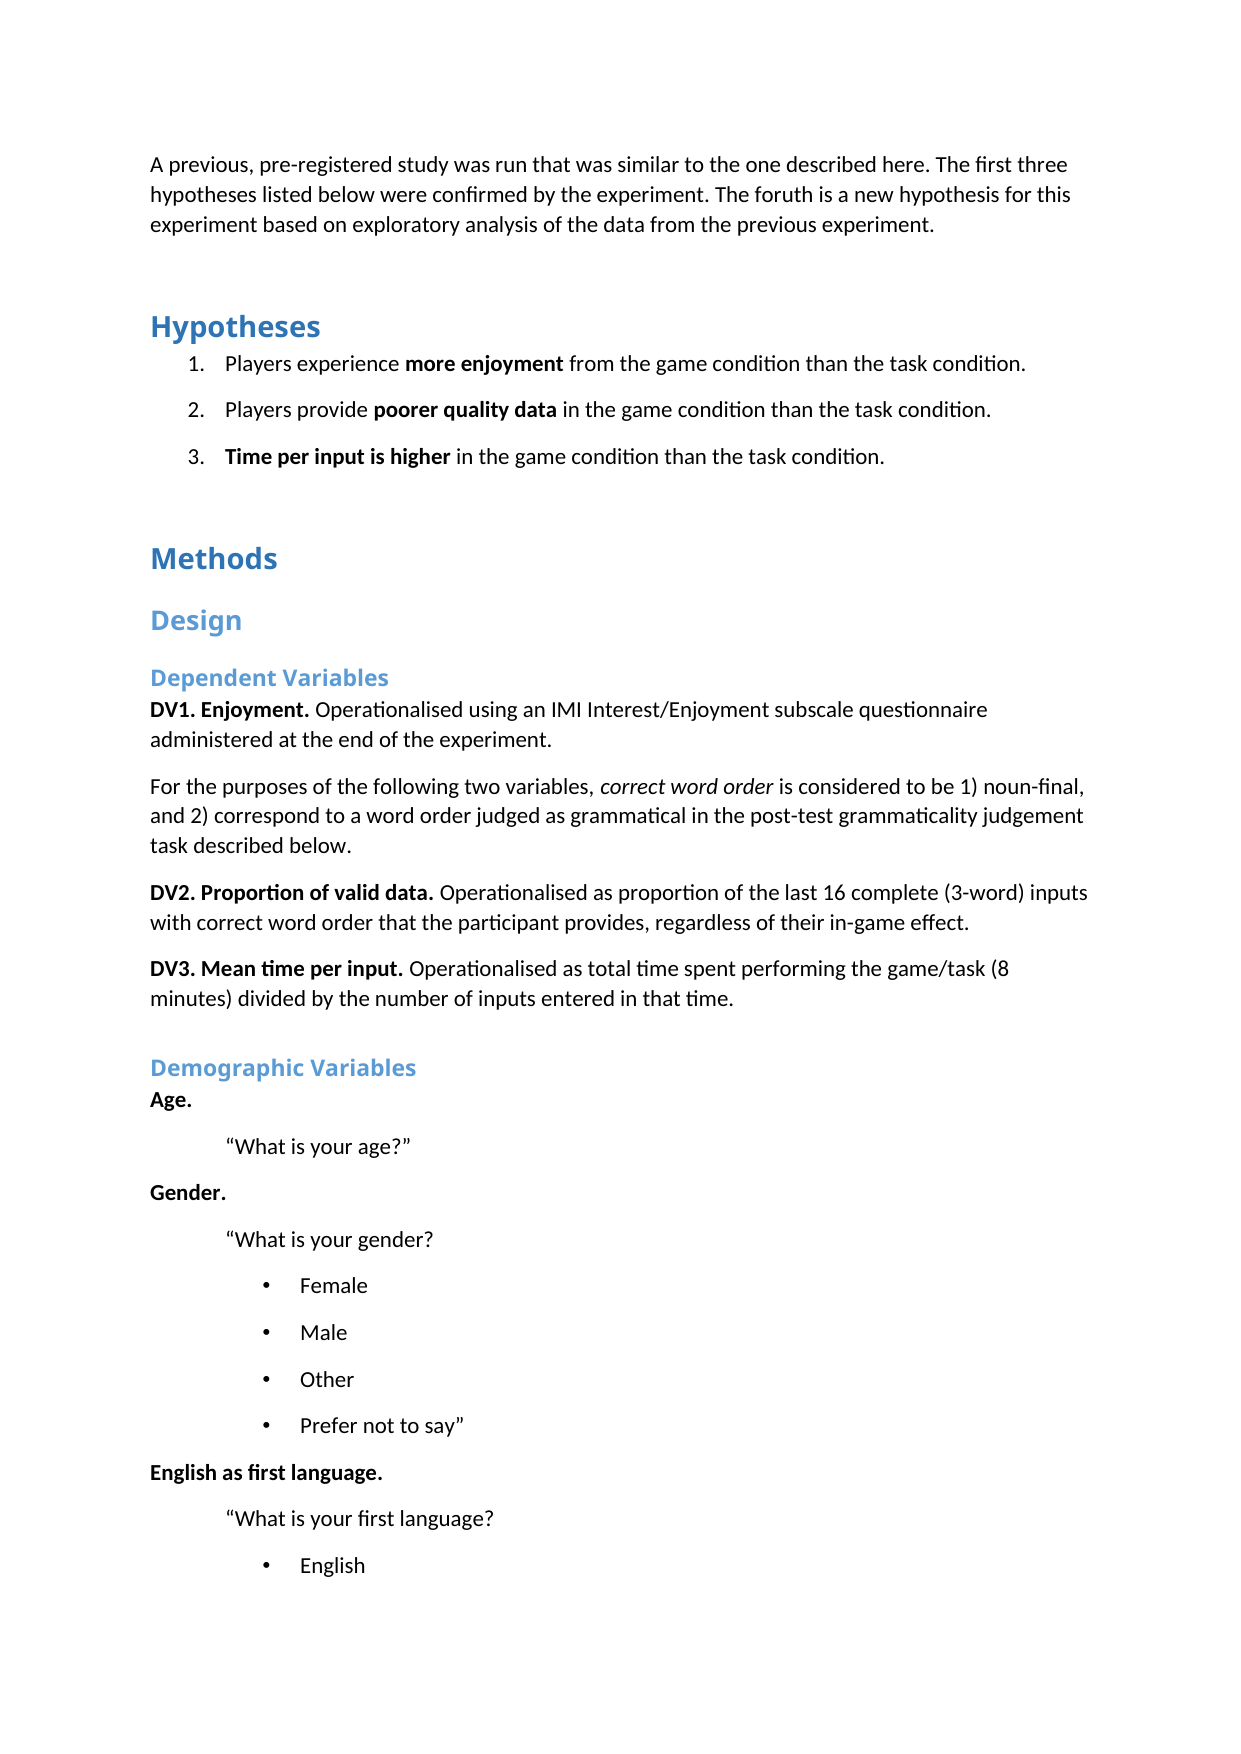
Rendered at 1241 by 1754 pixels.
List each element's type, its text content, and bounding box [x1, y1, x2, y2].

text “What is your gender? [225, 1225, 1090, 1253]
subtitle Methods [150, 538, 1090, 578]
list Female [262, 1272, 1090, 1299]
text DV3. Mean time per input. Operationalised as total time spent performing the game/task (8 minutes) divided by the number of inputs entered in that time. [150, 954, 1090, 1012]
text For the purposes of the following two variables, correct word order is considered to be 1) noun-final, and 2) correspond to a word order judged as grammatical in the post-test grammaticality judgement task described below. [150, 772, 1090, 859]
text English as first language. [150, 1458, 1090, 1486]
text DV1. Enjoyment. Operationalised using an IMI Interest/Enjoyment subscale questionnaire administered at the end of the experiment. [150, 695, 1090, 753]
text “What is your first language? [225, 1504, 1090, 1532]
text Age. [150, 1085, 1090, 1113]
text Gender. [150, 1178, 1090, 1206]
text A previous, pre-registered study was run that was similar to the one described here. The first three hypotheses listed below were confirmed by the experiment. The foruth is a new hypothesis for this experiment based on exploratory analysis of the data from the previous experiment. [150, 150, 1090, 238]
subtitle Demographic Variables [150, 1052, 1090, 1083]
list Male [262, 1318, 1090, 1346]
list Players experience more enjoyment from the game condition than the task condition. [187, 349, 1090, 377]
list Other [262, 1365, 1090, 1393]
subtitle Dependent Variables [150, 662, 1090, 693]
list English [262, 1551, 1090, 1579]
list Prefer not to say” [262, 1411, 1090, 1439]
subtitle Design [150, 602, 1090, 638]
text “What is your age?” [225, 1132, 1090, 1160]
list Time per input is higher in the game condition than the task condition. [187, 442, 1090, 470]
list Players provide poorer quality data in the game condition than the task condition. [187, 395, 1090, 423]
text DV2. Proportion of valid data. Operationalised as proportion of the last 16 complete (3-word) inputs with correct word order that the participant provides, regardless of their in-game effect. [150, 878, 1090, 936]
subtitle Hypotheses [150, 306, 1090, 346]
